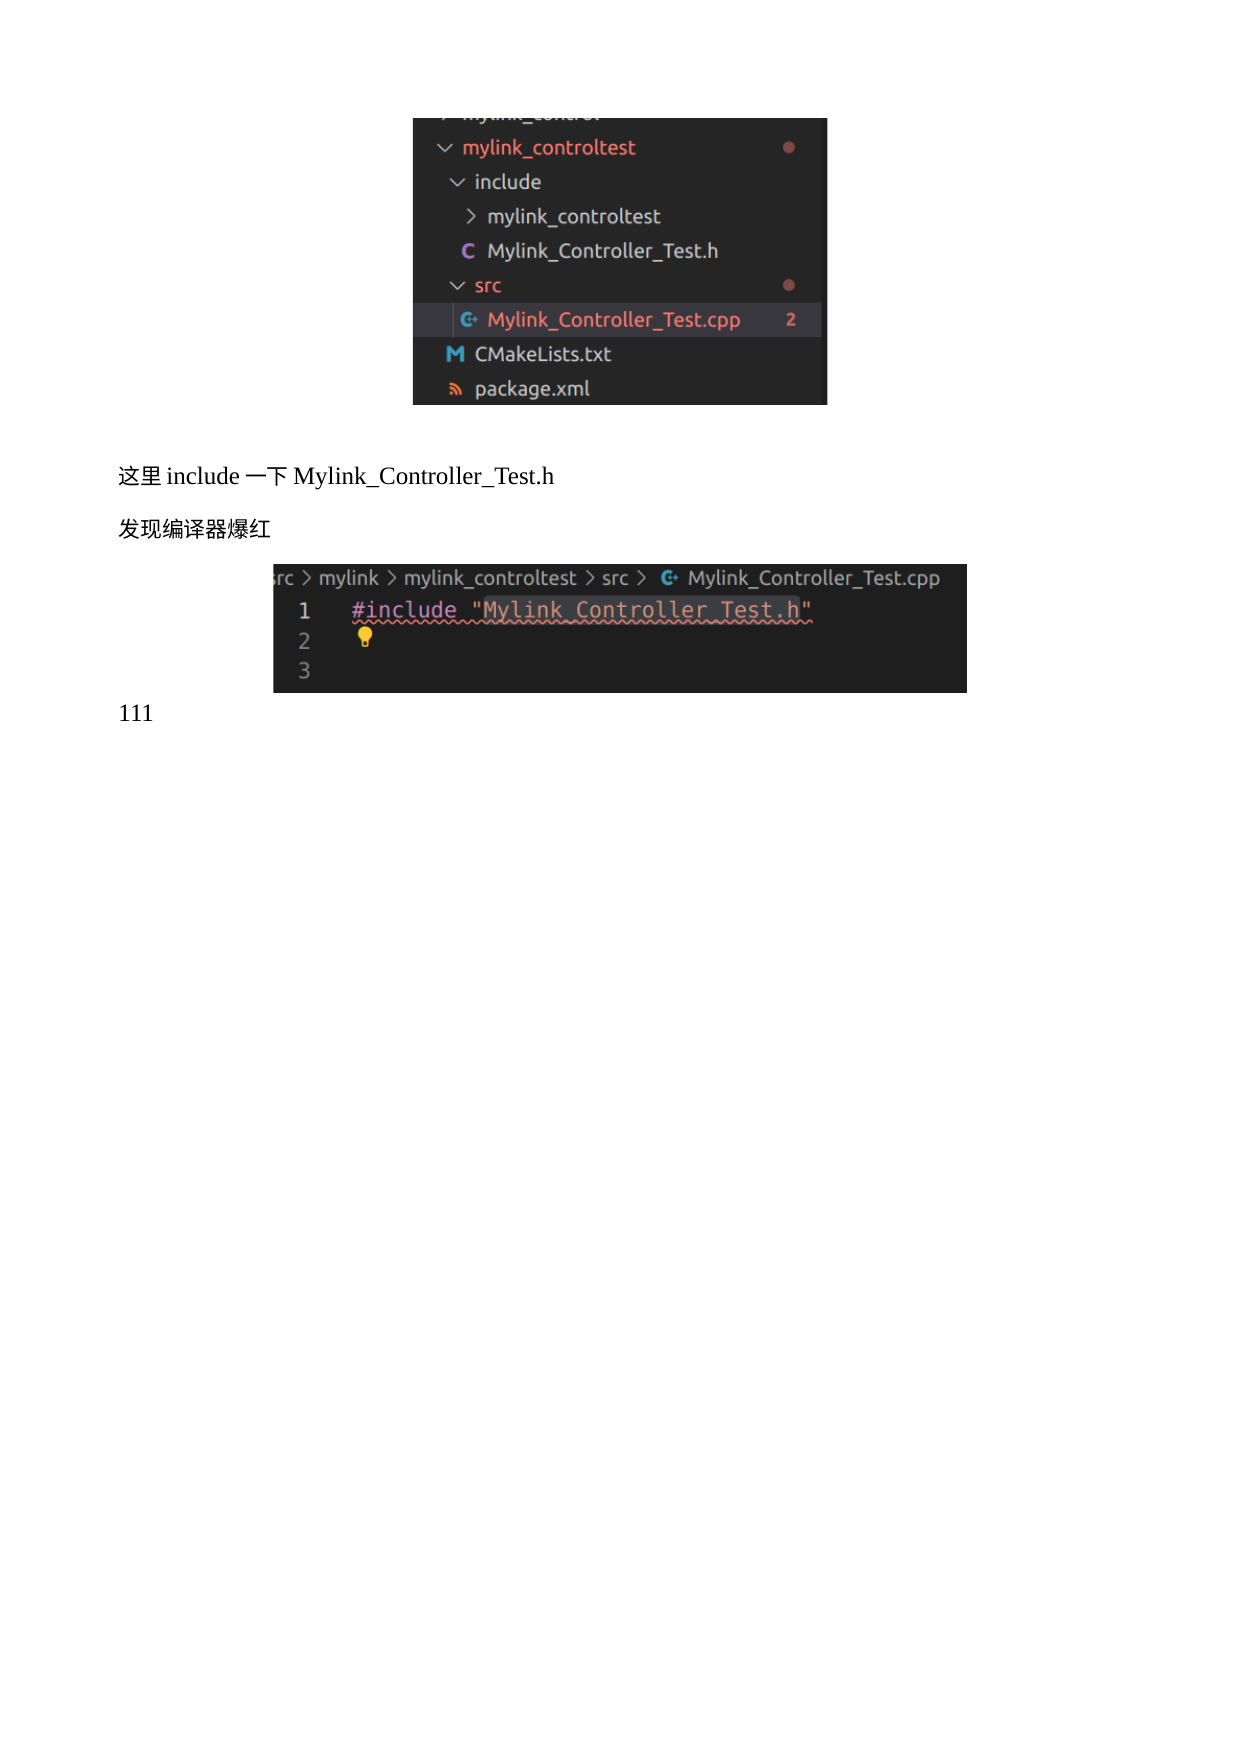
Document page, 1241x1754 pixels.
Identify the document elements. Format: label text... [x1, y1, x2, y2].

text 这里include一下Mylink_Controller_Test.h [118, 459, 1122, 491]
text 发现编译器爆红 [118, 512, 1122, 543]
picture [412, 118, 828, 405]
text 111 [118, 564, 1122, 727]
picture [273, 564, 967, 693]
